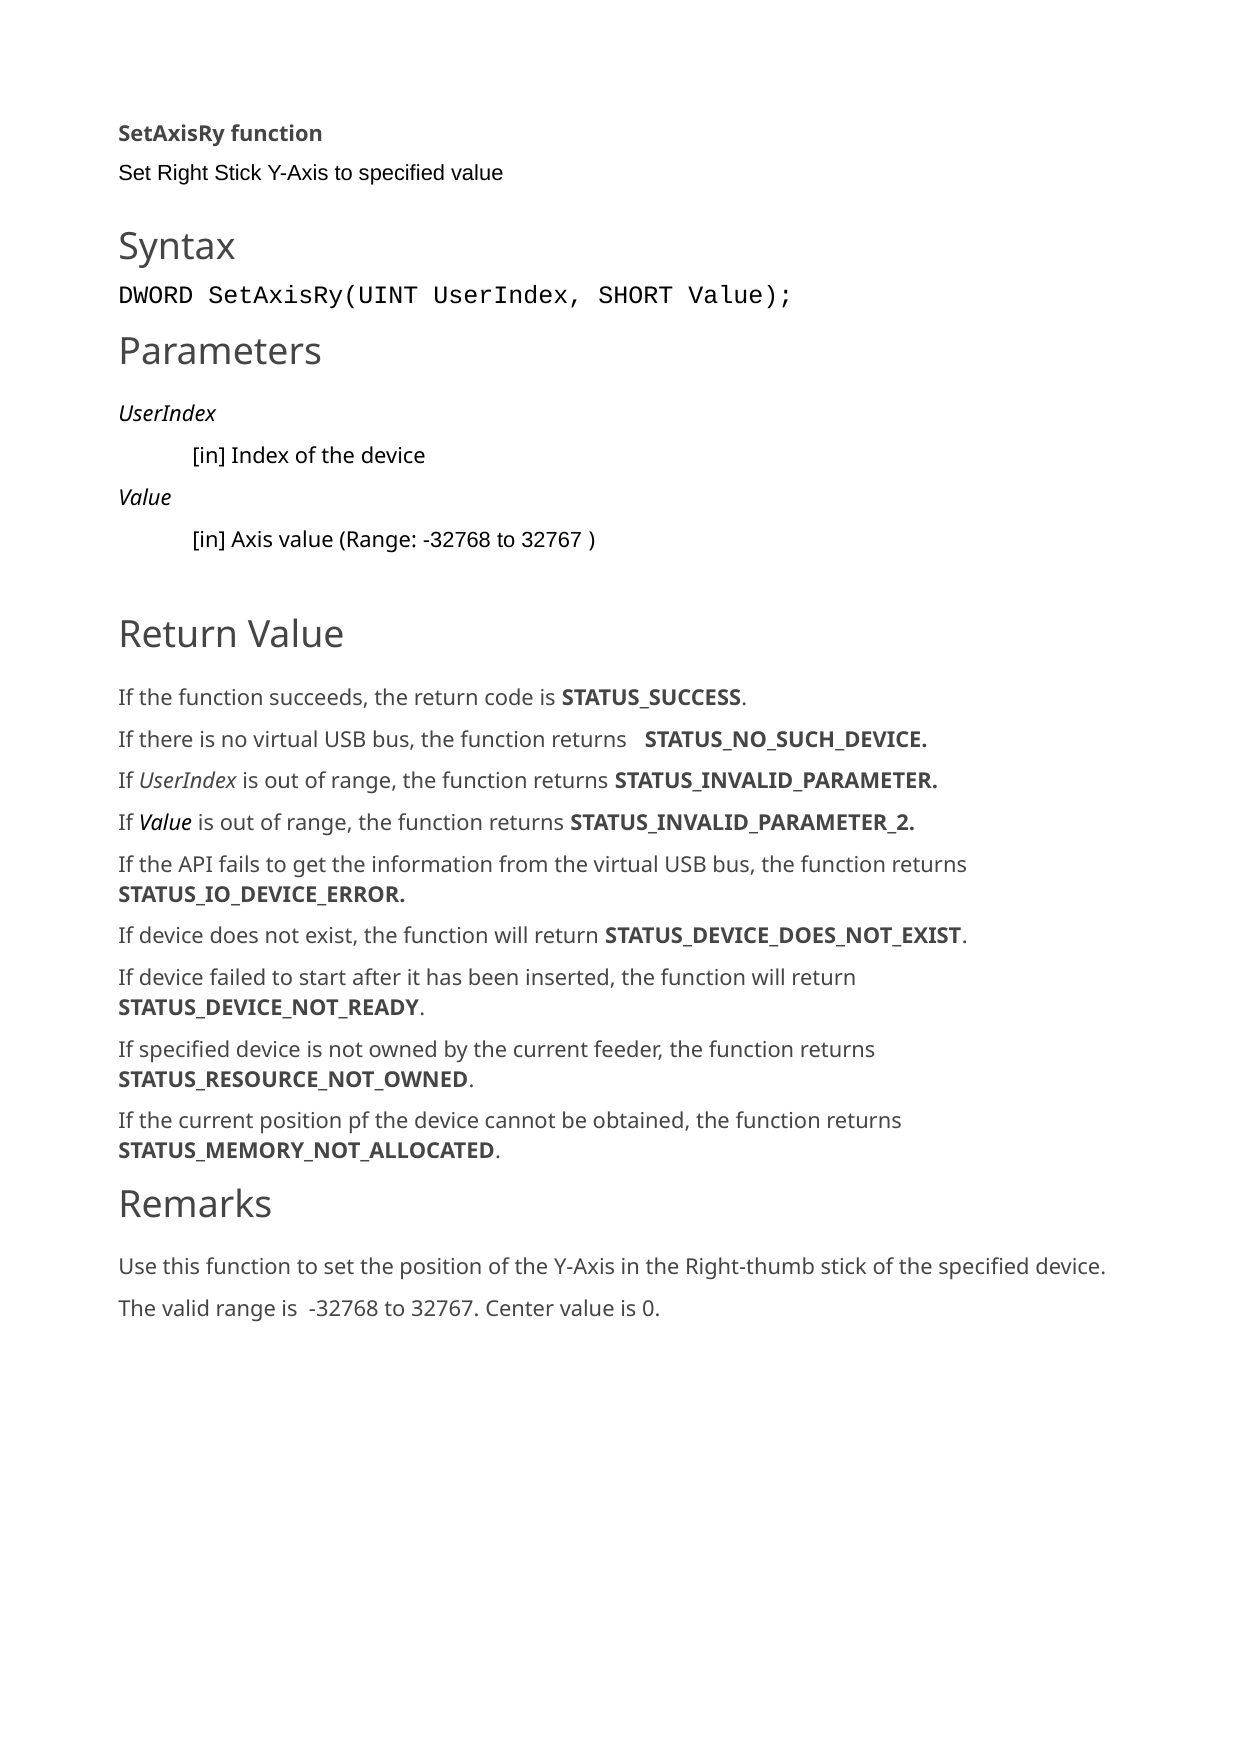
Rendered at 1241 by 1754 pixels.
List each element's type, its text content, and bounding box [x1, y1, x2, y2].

subtitle SetAxisRy function [118, 118, 1122, 148]
text The valid range is -32768 to 32767. Center value is 0. [118, 1293, 1122, 1323]
text [in] Axis value (Range: -32768 to 32767 ) [192, 524, 1122, 553]
text Set Right Stick Y-Axis to specified value [118, 160, 1122, 185]
subtitle Remarks [118, 1177, 1122, 1228]
text If UserIndex is out of range, the function returns STATUS_INVALID_PARAMETER. [118, 765, 1122, 795]
text If the API fails to get the information from the virtual USB bus, the function returns STATUS_IO_DEVICE_ERROR. [118, 849, 1122, 908]
text DWORD SetAxisRy(UINT UserIndex, SHORT Value); [118, 283, 1122, 311]
subtitle Parameters [118, 324, 1122, 375]
text If there is no virtual USB bus, the function returns STATUS_NO_SUCH_DEVICE. [118, 723, 1122, 753]
text UserIndex [118, 398, 1122, 428]
text Use this function to set the position of the Y-Axis in the Right-thumb stick of the specified device. [118, 1251, 1122, 1281]
text If the current position pf the device cannot be obtained, the function returns STATUS_MEMORY_NOT_ALLOCATED. [118, 1105, 1122, 1165]
subtitle Syntax [118, 219, 1122, 271]
text [in] Index of the device [192, 440, 1122, 470]
text If Value is out of range, the function returns STATUS_INVALID_PARAMETER_2. [118, 807, 1122, 837]
text If device failed to start after it has been inserted, the function will return STATUS_DEVICE_NOT_READY. [118, 962, 1122, 1022]
text If device does not exist, the function will return STATUS_DEVICE_DOES_NOT_EXIST. [118, 920, 1122, 950]
subtitle Return Value [118, 607, 1122, 658]
text If the function succeeds, the return code is STATUS_SUCCESS. [118, 682, 1122, 712]
text If specified device is not owned by the current feeder, the function returns STATUS_RESOURCE_NOT_OWNED. [118, 1034, 1122, 1093]
text Value [118, 482, 1122, 512]
